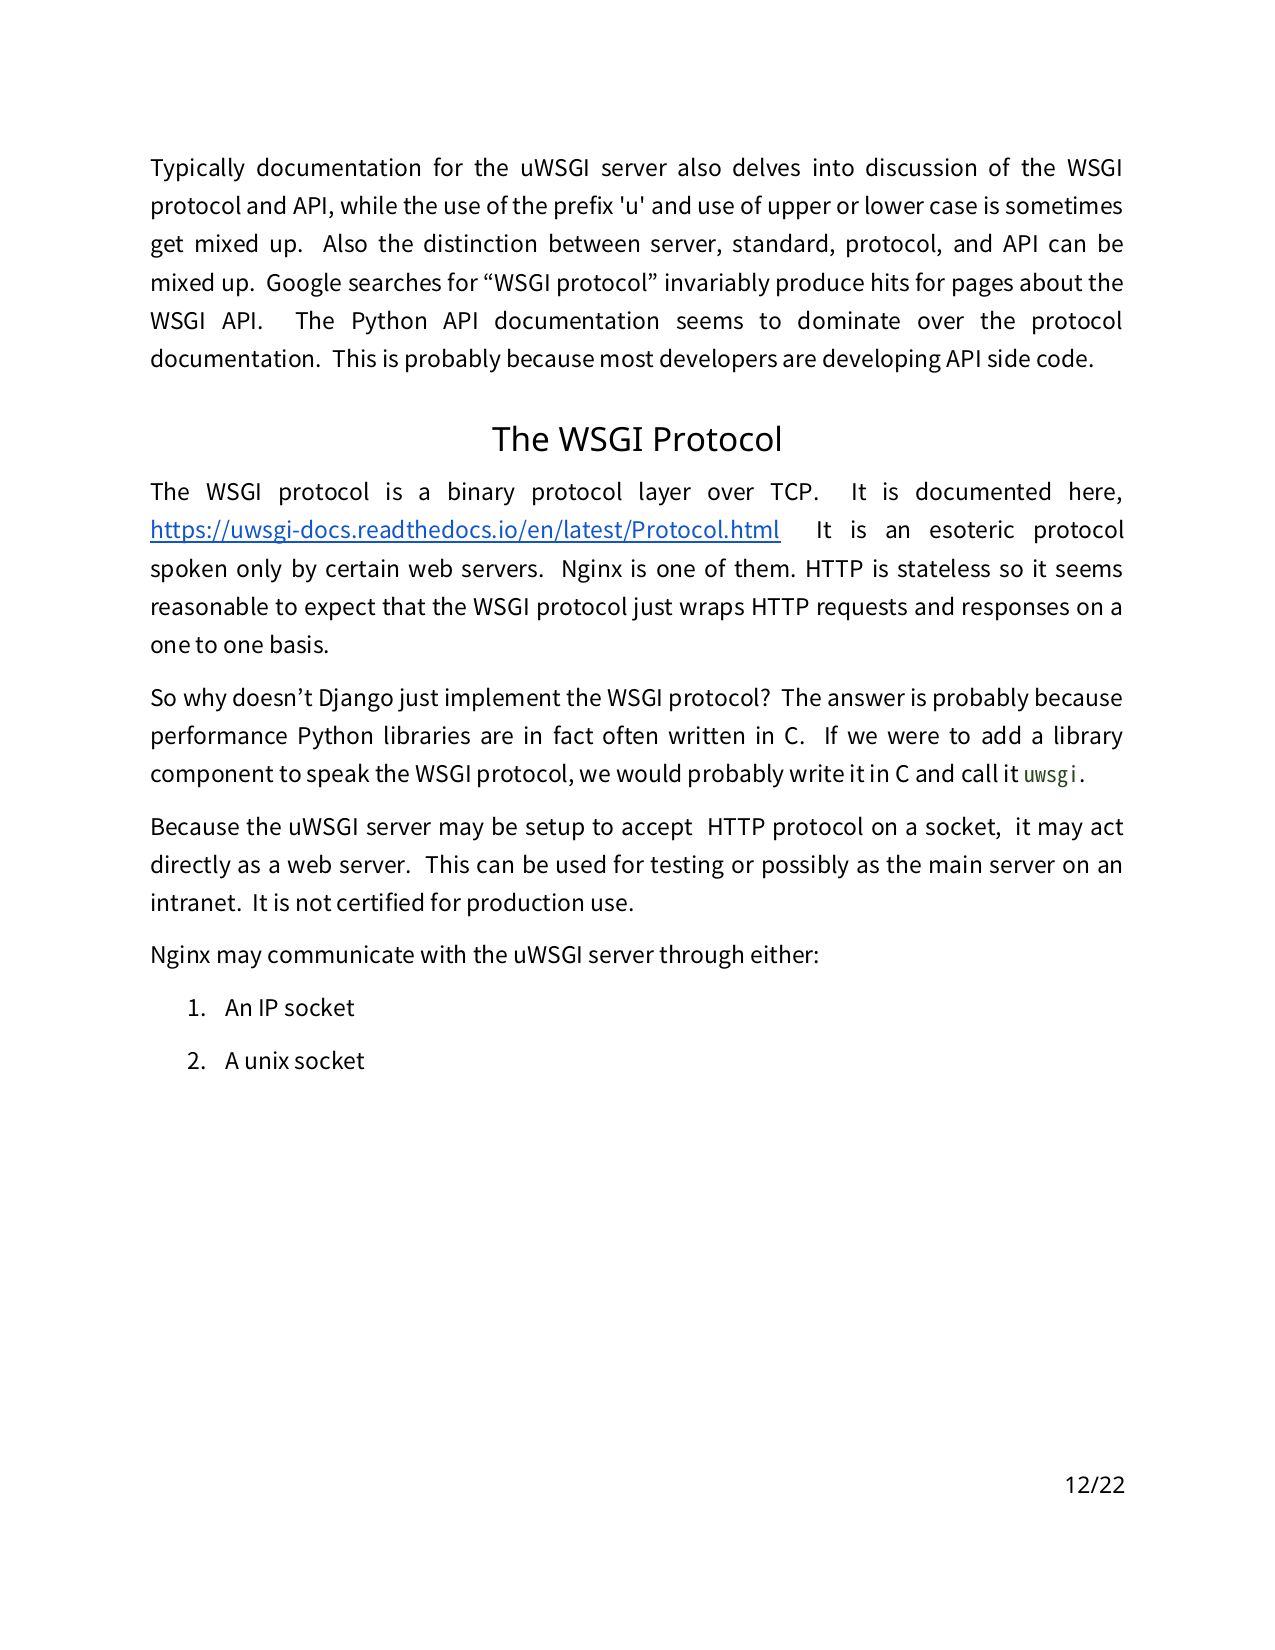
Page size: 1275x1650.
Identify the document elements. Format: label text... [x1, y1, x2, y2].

text The WSGI protocol is a binary protocol layer over TCP. It is documented here, https://uwsgi-docs.readthedocs.io/en/latest/Protocol.html It is an esoteric protocol spoken only by certain web servers. Nginx is one of them. HTTP is stateless so it seems reasonable to expect that the WSGI protocol just wraps HTTP requests and responses on a one to one basis. [150, 474, 1125, 660]
subtitle The WSGI Protocol [147, 413, 1128, 462]
text Because the uWSGI server may be setup to accept HTTP protocol on a socket, it may act directly as a web server. This can be used for testing or possibly as the main server on an intranet. It is not certified for production use. [150, 808, 1125, 918]
text Typically documentation for the uWSGI server also delves into discussion of the WSGI protocol and API, while the use of the prefix 'u' and use of upper or lower case is sometimes get mixed up. Also the distinction between server, standard, protocol, and API can be mixed up. Google searches for “WSGI protocol” invariably produce hits for pages about the WSGI API. The Python API documentation seems to dominate over the protocol documentation. This is probably because most developers are developing API side code. [150, 150, 1125, 374]
list A unix socket [187, 1043, 1125, 1076]
list An IP socket [187, 990, 1125, 1023]
text Nginx may communicate with the uWSGI server through either: [150, 937, 1125, 971]
text So why doesn’t Django just implement the WSGI protocol? The answer is probably because performance Python libraries are in fact often written in C. If we were to add a library component to speak the WSGI protocol, we would probably write it in C and call it uwsgi. [150, 679, 1125, 789]
